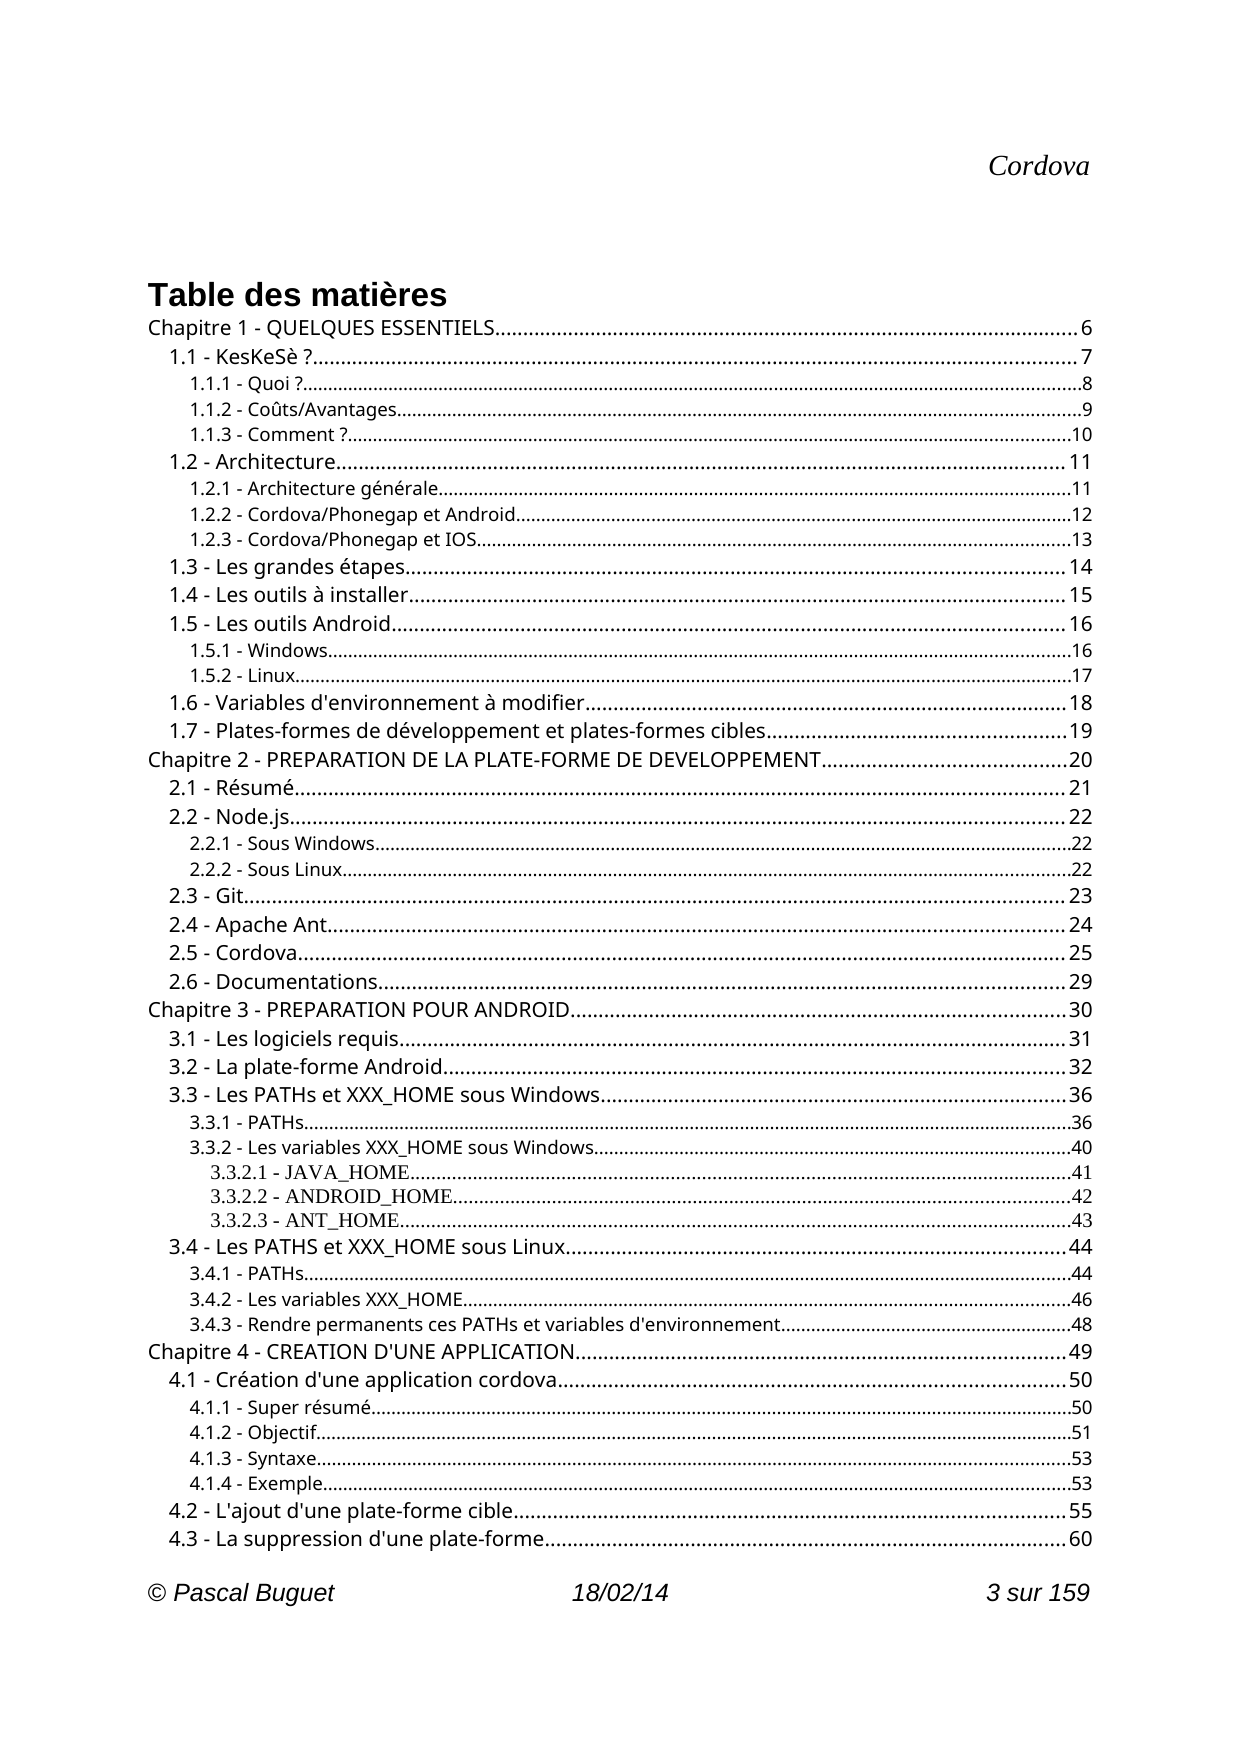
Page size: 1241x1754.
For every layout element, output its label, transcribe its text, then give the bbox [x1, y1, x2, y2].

text 4.2 - L'ajout d'une plate-forme cible 55 [168, 1496, 1092, 1524]
text 3.4.3 - Rendre permanents ces PATHs et variables d'environnement 48 [189, 1312, 1092, 1337]
text 2.2 - Node.js 22 [168, 802, 1092, 830]
text 3.4.2 - Les variables XXX_HOME 46 [189, 1286, 1092, 1312]
text 3.3.1 - PATHs 36 [189, 1109, 1092, 1134]
text 3.3.2.3 - ANT_HOME 43 [210, 1208, 1092, 1232]
text 1.1.2 - Coûts/Avantages 9 [189, 396, 1092, 421]
text 4.1.2 - Objectif 51 [189, 1419, 1092, 1445]
text 2.2.2 - Sous Linux 22 [189, 856, 1092, 881]
text 3.3 - Les PATHs et XXX_HOME sous Windows 36 [168, 1081, 1092, 1109]
text 4.1 - Création d'une application cordova 50 [168, 1366, 1092, 1394]
text 2.3 - Git 23 [168, 881, 1092, 910]
text Chapitre 1 - QUELQUES ESSENTIELS 6 [148, 313, 1092, 342]
text 3.2 - La plate-forme Android 32 [168, 1052, 1092, 1081]
text 3.4.1 - PATHs 44 [189, 1261, 1092, 1286]
text 3.1 - Les logiciels requis 31 [168, 1024, 1092, 1052]
text Chapitre 2 - PREPARATION DE LA PLATE-FORME DE DEVELOPPEMENT 20 [148, 745, 1092, 773]
text 1.1.1 - Quoi ? 8 [189, 370, 1092, 396]
text 1.5.1 - Windows 16 [189, 637, 1092, 663]
text 1.6 - Variables d'environnement à modifier 18 [168, 688, 1092, 717]
text 1.5.2 - Linux 17 [189, 663, 1092, 688]
text 1.2.3 - Cordova/Phonegap et IOS 13 [189, 526, 1092, 552]
text 4.1.4 - Exemple 53 [189, 1471, 1092, 1496]
text 1.2 - Architecture 11 [168, 447, 1092, 475]
subtitle Table des matières [148, 275, 1092, 313]
text 3.3.2 - Les variables XXX_HOME sous Windows 40 [189, 1134, 1092, 1160]
text Chapitre 3 - PREPARATION POUR ANDROID 30 [148, 995, 1092, 1024]
text 1.2.2 - Cordova/Phonegap et Android 12 [189, 501, 1092, 526]
text 3.3.2.2 - ANDROID_HOME 42 [210, 1184, 1092, 1208]
text 1.1.3 - Comment ? 10 [189, 421, 1092, 447]
text 1.3 - Les grandes étapes 14 [168, 552, 1092, 580]
text 3.4 - Les PATHS et XXX_HOME sous Linux 44 [168, 1232, 1092, 1261]
text 4.1.1 - Super résumé 50 [189, 1394, 1092, 1419]
text 1.2.1 - Architecture générale 11 [189, 475, 1092, 501]
text 1.5 - Les outils Android 16 [168, 609, 1092, 637]
text 1.7 - Plates-formes de développement et plates-formes cibles 19 [168, 717, 1092, 745]
text 1.1 - KesKeSè ? 7 [168, 342, 1092, 370]
text 2.6 - Documentations 29 [168, 967, 1092, 995]
text 4.3 - La suppression d'une plate-forme 60 [168, 1524, 1092, 1553]
text 2.1 - Résumé 21 [168, 773, 1092, 802]
text 2.4 - Apache Ant 24 [168, 910, 1092, 938]
text 3.3.2.1 - JAVA_HOME 41 [210, 1160, 1092, 1184]
text 2.5 - Cordova 25 [168, 938, 1092, 967]
text 1.4 - Les outils à installer 15 [168, 580, 1092, 609]
text Chapitre 4 - CREATION D'UNE APPLICATION 49 [148, 1337, 1092, 1366]
text 4.1.3 - Syntaxe 53 [189, 1445, 1092, 1471]
text 2.2.1 - Sous Windows 22 [189, 830, 1092, 856]
